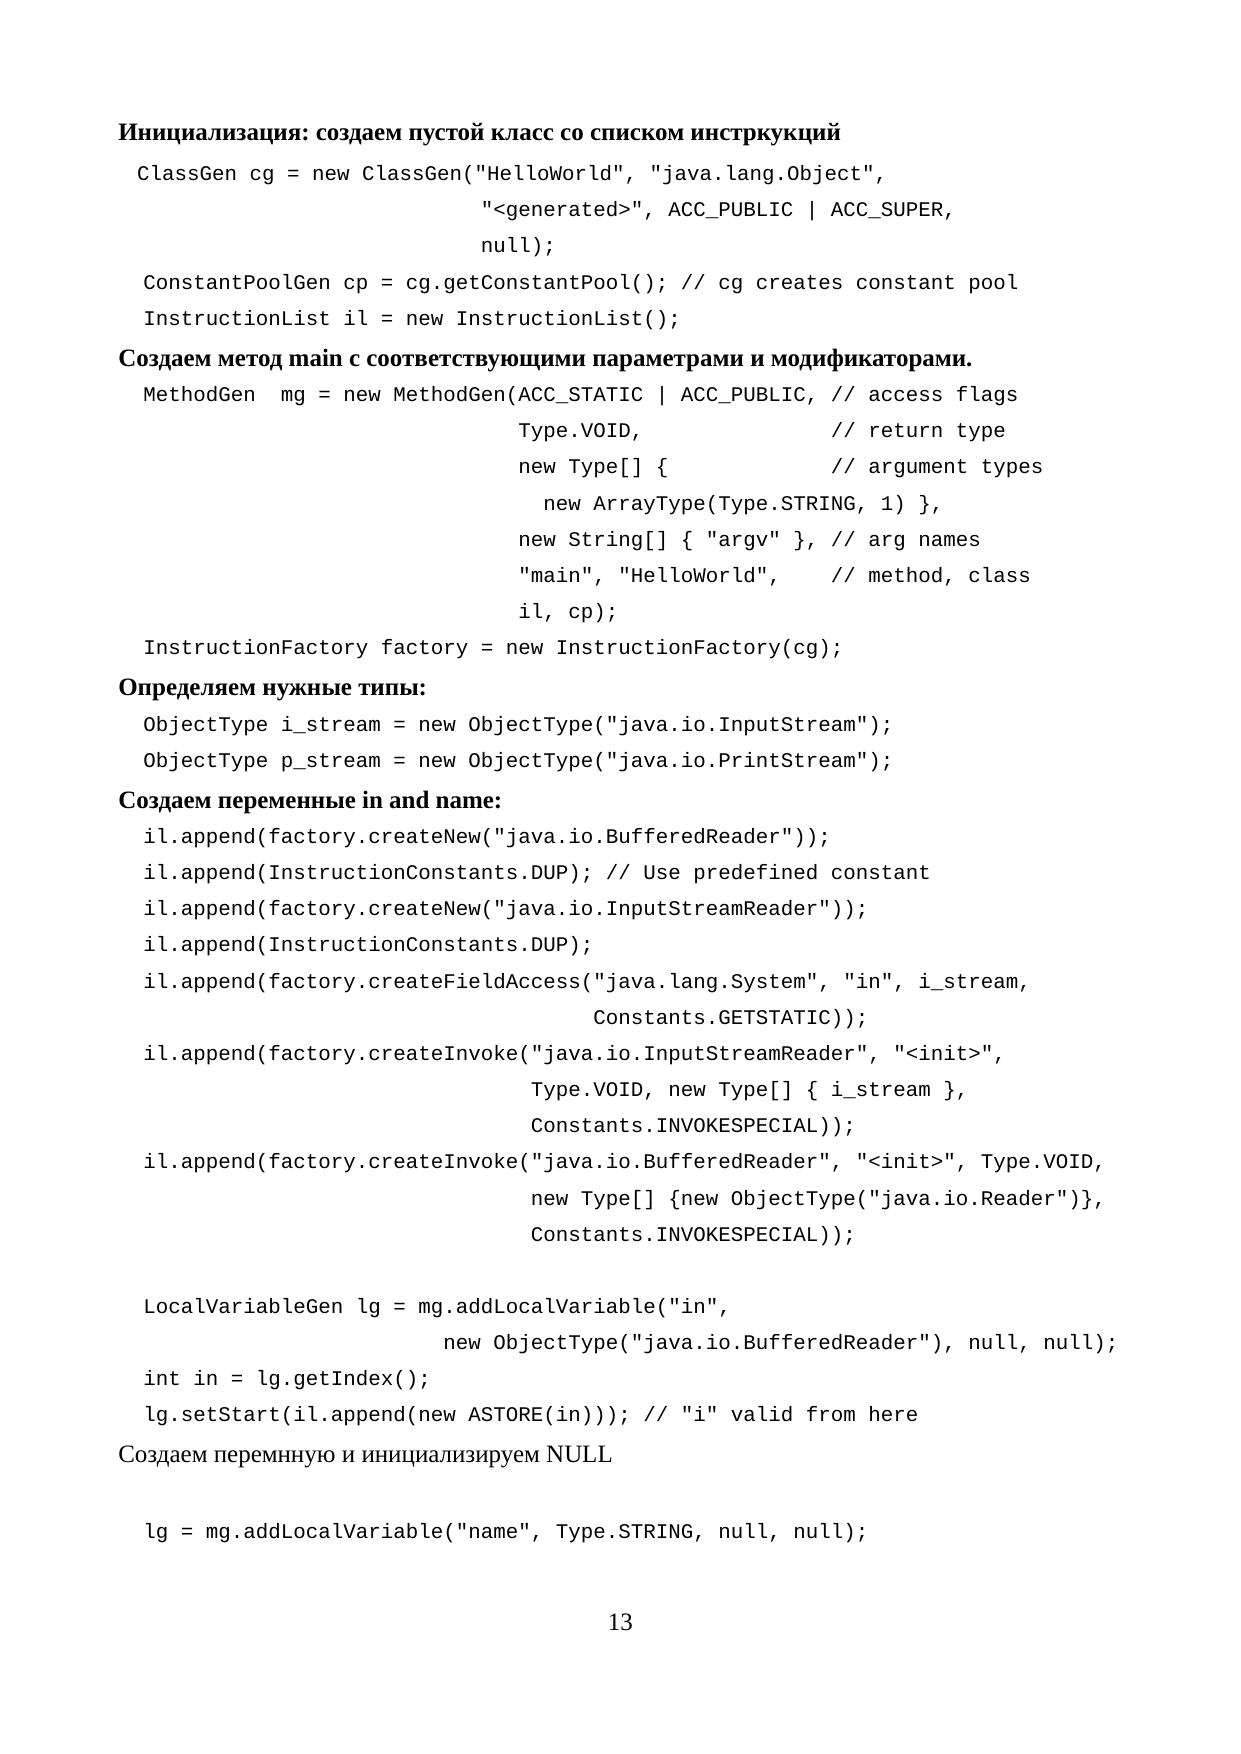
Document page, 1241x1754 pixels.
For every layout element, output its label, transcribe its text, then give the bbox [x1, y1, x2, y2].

text il.append(InstructionConstants.DUP); // Use predefined constant [118, 862, 1122, 886]
text Создаем перемнную и инициализируем NULL [118, 1441, 1122, 1468]
text il.append(factory.createFieldAccess("java.lang.System", "in", i_stream, [118, 971, 1122, 994]
text Constants.INVOKESPECIAL)); [118, 1115, 1122, 1139]
text ClassGen cg = new ClassGen("HelloWorld", "java.lang.Object", [118, 158, 1122, 187]
text new Type[] { // argument types [118, 456, 1122, 480]
text MethodGen mg = new MethodGen(ACC_STATIC | ACC_PUBLIC, // access flags [118, 384, 1122, 408]
text LocalVariableGen lg = mg.addLocalVariable("in", [118, 1296, 1122, 1319]
text il.append(InstructionConstants.DUP); [118, 934, 1122, 958]
text int in = lg.getIndex(); [118, 1368, 1122, 1392]
text new String[] { "argv" }, // arg names [118, 529, 1122, 552]
text lg.setStart(il.append(new ASTORE(in))); // "i" valid from here [118, 1404, 1122, 1428]
text InstructionFactory factory = new InstructionFactory(cg); [118, 637, 1122, 661]
text Создаем переменные in and name: [118, 786, 1122, 813]
text ConstantPoolGen cp = cg.getConstantPool(); // cg creates constant pool [118, 272, 1122, 295]
text new ArrayType(Type.STRING, 1) }, [118, 493, 1122, 516]
text ObjectType p_stream = new ObjectType("java.io.PrintStream"); [118, 750, 1122, 773]
text il.append(factory.createInvoke("java.io.InputStreamReader", "<init>", [118, 1043, 1122, 1067]
text null); [118, 236, 1122, 259]
text Type.VOID, new Type[] { i_stream }, [118, 1079, 1122, 1103]
text new Type[] {new ObjectType("java.io.Reader")}, [118, 1187, 1122, 1211]
text InstructionList il = new InstructionList(); [118, 308, 1122, 331]
text Инициализация: создаем пустой класс со списком инстркукций [118, 118, 1122, 146]
text lg = mg.addLocalVariable("name", Type.STRING, null, null); [118, 1521, 1122, 1544]
text il, cp); [118, 601, 1122, 625]
text new ObjectType("java.io.BufferedReader"), null, null); [118, 1332, 1122, 1356]
text "<generated>", ACC_PUBLIC | ACC_SUPER, [118, 199, 1122, 223]
text Type.VOID, // return type [118, 420, 1122, 444]
text Constants.GETSTATIC)); [118, 1007, 1122, 1030]
text Определяем нужные типы: [118, 673, 1122, 701]
text "main", "HelloWorld", // method, class [118, 565, 1122, 588]
text il.append(factory.createNew("java.io.InputStreamReader")); [118, 898, 1122, 922]
text il.append(factory.createInvoke("java.io.BufferedReader", "<init>", Type.VOID, [118, 1151, 1122, 1175]
text Constants.INVOKESPECIAL)); [118, 1224, 1122, 1247]
text ObjectType i_stream = new ObjectType("java.io.InputStream"); [118, 713, 1122, 737]
text Создаем метод main с соответствующими параметрами и модификаторами. [118, 344, 1122, 372]
text il.append(factory.createNew("java.io.BufferedReader")); [118, 826, 1122, 850]
